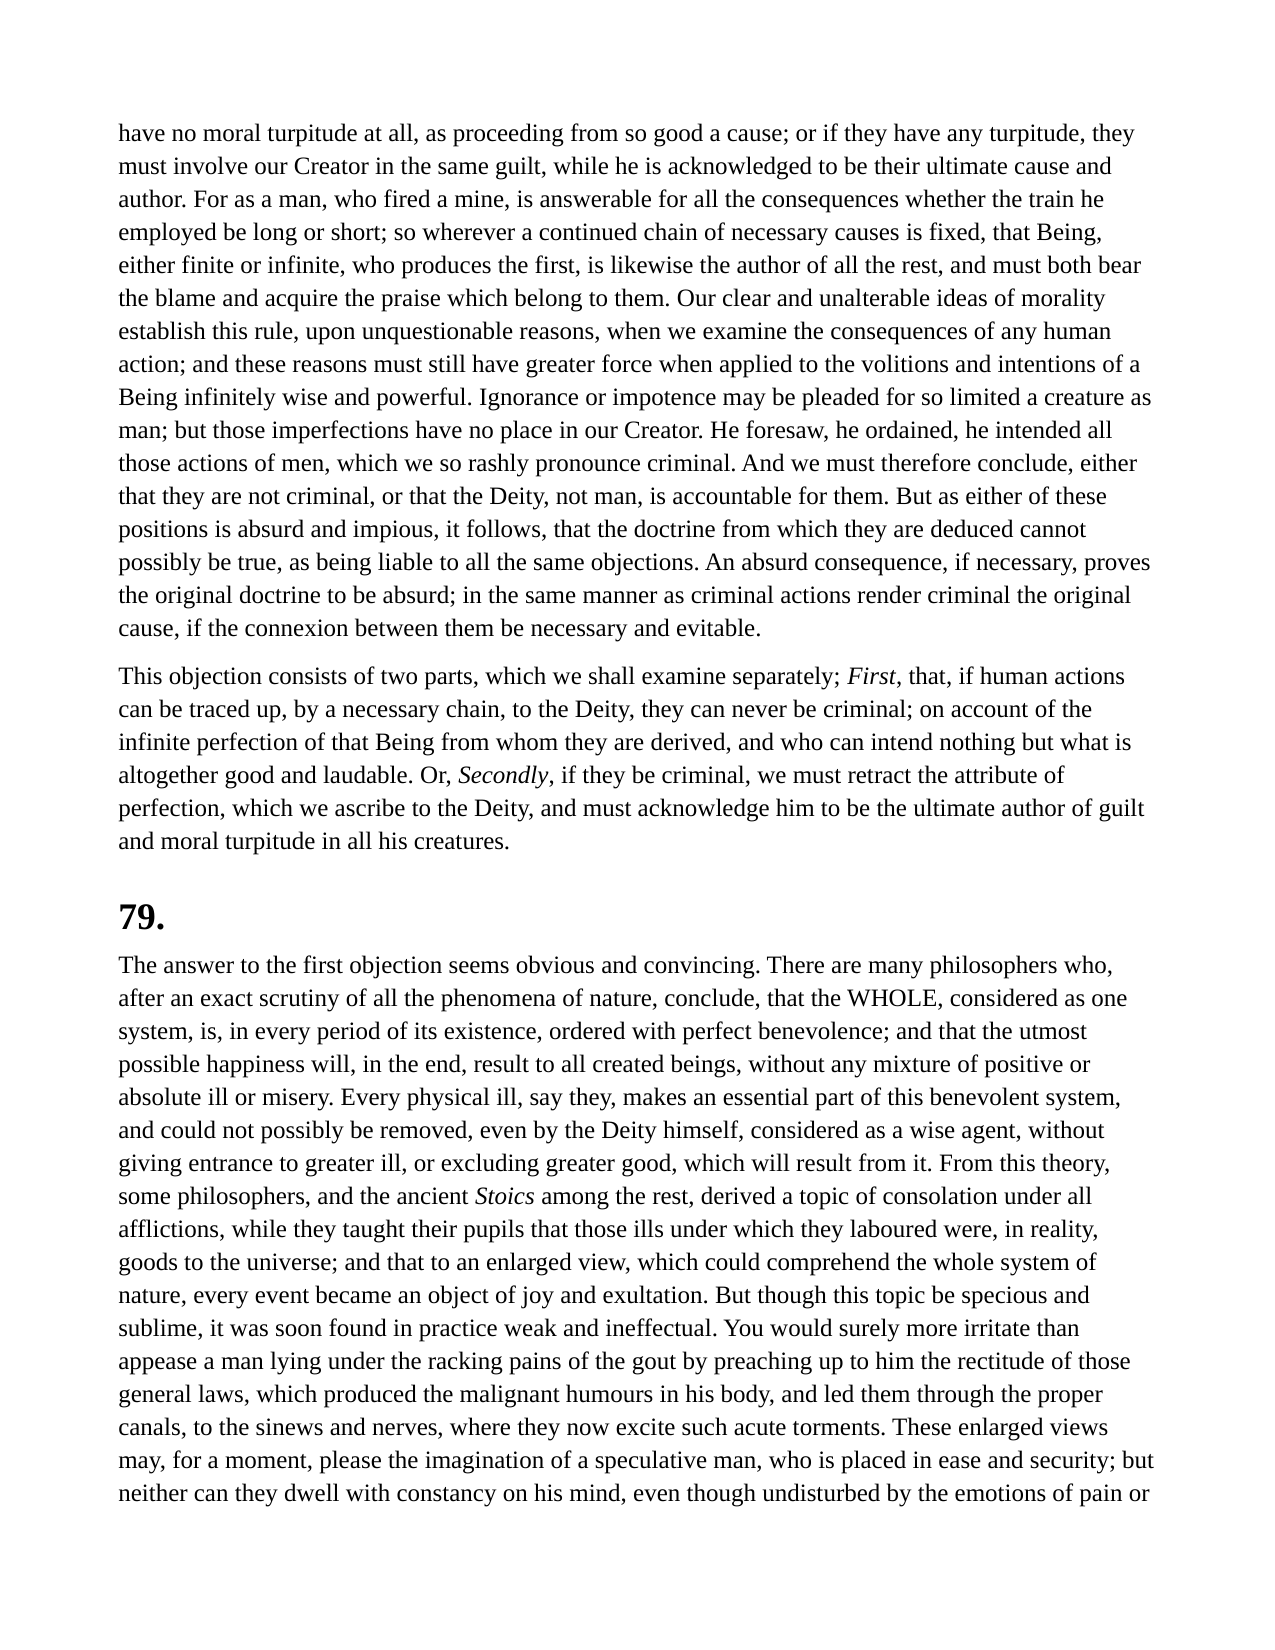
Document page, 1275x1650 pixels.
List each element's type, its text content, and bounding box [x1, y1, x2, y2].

subtitle 79. [118, 894, 1157, 938]
text This objection consists of two parts, which we shall examine separately; First, that, if human actions can be traced up, by a necessary chain, to the Deity, they can never be criminal; on account of the infinite perfection of that Being from whom they are derived, and who can intend nothing but what is altogether good and laudable. Or, Secondly, if they be criminal, we must retract the attribute of perfection, which we ascribe to the Deity, and must acknowledge him to be the ultimate author of guilt and moral turpitude in all his creatures. [118, 661, 1157, 855]
text have no moral turpitude at all, as proceeding from so good a cause; or if they have any turpitude, they must involve our Creator in the same guilt, while he is acknowledged to be their ultimate cause and author. For as a man, who fired a mine, is answerable for all the consequences whether the train he employed be long or short; so wherever a continued chain of necessary causes is fixed, that Being, either finite or infinite, who produces the first, is likewise the author of all the rest, and must both bear the blame and acquire the praise which belong to them. Our clear and unalterable ideas of morality establish this rule, upon unquestionable reasons, when we examine the consequences of any human action; and these reasons must still have greater force when applied to the volitions and intentions of a Being infinitely wise and powerful. Ignorance or impotence may be pleaded for so limited a creature as man; but those imperfections have no place in our Creator. He foresaw, he ordained, he intended all those actions of men, which we so rashly pronounce criminal. And we must therefore conclude, either that they are not criminal, or that the Deity, not man, is accountable for them. But as either of these positions is absurd and impious, it follows, that the doctrine from which they are deduced cannot possibly be true, as being liable to all the same objections. An absurd consequence, if necessary, proves the original doctrine to be absurd; in the same manner as criminal actions render criminal the original cause, if the connexion between them be necessary and evitable. [118, 118, 1157, 642]
text The answer to the first objection seems obvious and convincing. There are many philosophers who, after an exact scrutiny of all the phenomena of nature, conclude, that the WHOLE, considered as one system, is, in every period of its existence, ordered with perfect benevolence; and that the utmost possible happiness will, in the end, result to all created beings, without any mixture of positive or absolute ill or misery. Every physical ill, say they, makes an essential part of this benevolent system, and could not possibly be removed, even by the Deity himself, considered as a wise agent, without giving entrance to greater ill, or excluding greater good, which will result from it. From this theory, some philosophers, and the ancient Stoics among the rest, derived a topic of consolation under all afflictions, while they taught their pupils that those ills under which they laboured were, in reality, goods to the universe; and that to an enlarged view, which could comprehend the whole system of nature, every event became an object of joy and exultation. But though this topic be specious and sublime, it was soon found in practice weak and ineffectual. You would surely more irritate than appease a man lying under the racking pains of the gout by preaching up to him the rectitude of those general laws, which produced the malignant humours in his body, and led them through the proper canals, to the sinews and nerves, where they now excite such acute torments. These enlarged views may, for a moment, please the imagination of a speculative man, who is placed in ease and security; but neither can they dwell with constancy on his mind, even though undisturbed by the emotions of pain or [118, 950, 1157, 1507]
